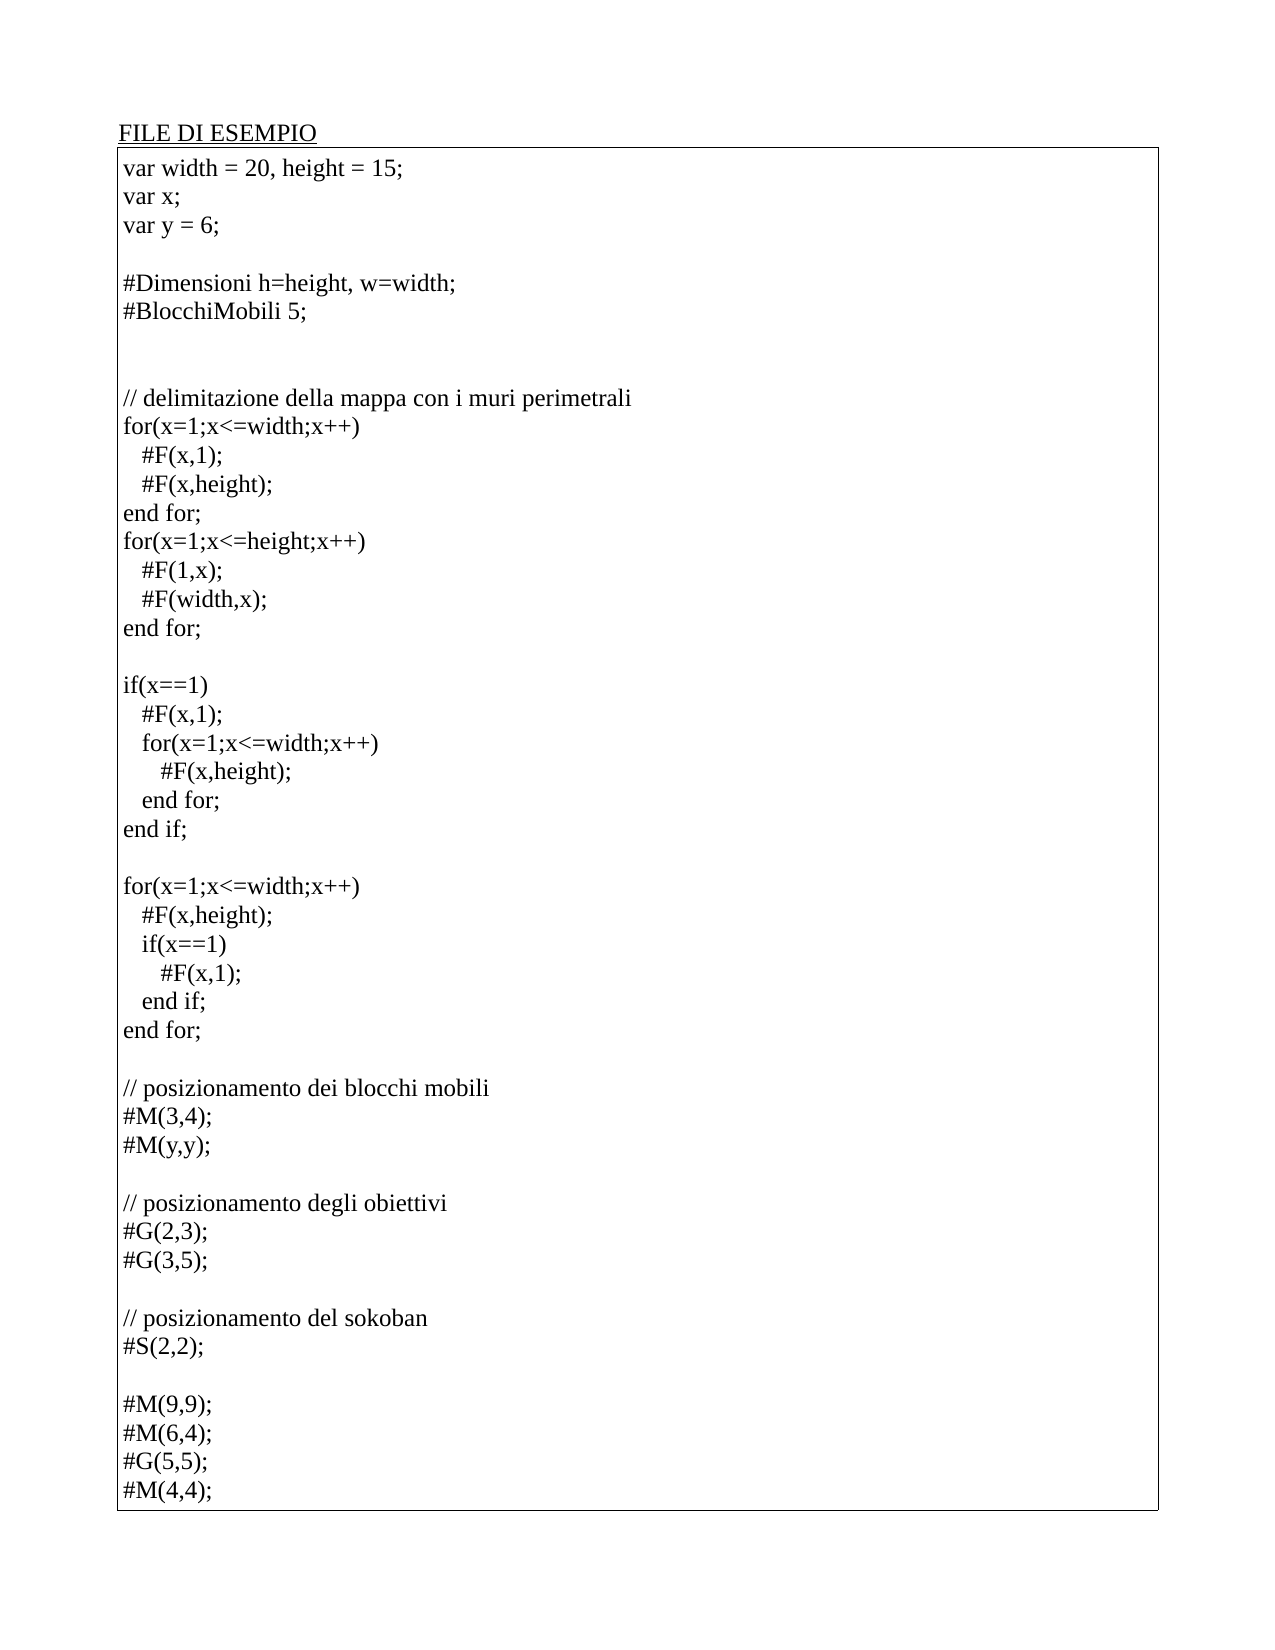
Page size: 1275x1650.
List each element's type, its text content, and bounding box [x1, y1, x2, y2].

table_header var width = 20, height = 15; var x; var y = 6; #Dimensioni h=height, w=width; #BlocchiMobili 5; // delimitazione della mappa con i muri perimetrali for(x=1;x<=width;x++) #F(x,1); #F(x,height); end for; for(x=1;x<=height;x++) #F(1,x); #F(width,x); end for; if(x==1) #F(x,1); for(x=1;x<=width;x++) #F(x,height); end for; end if; for(x=1;x<=width;x++) #F(x,height); if(x==1) #F(x,1); end if; end for; // posizionamento dei blocchi mobili #M(3,4); #M(y,y); // posizionamento degli obiettivi #G(2,3); #G(3,5); // posizionamento del sokoban #S(2,2); #M(9,9); #M(6,4); #G(5,5); #M(4,4); [118, 148, 1158, 1510]
text FILE DI ESEMPIO [118, 118, 1157, 147]
